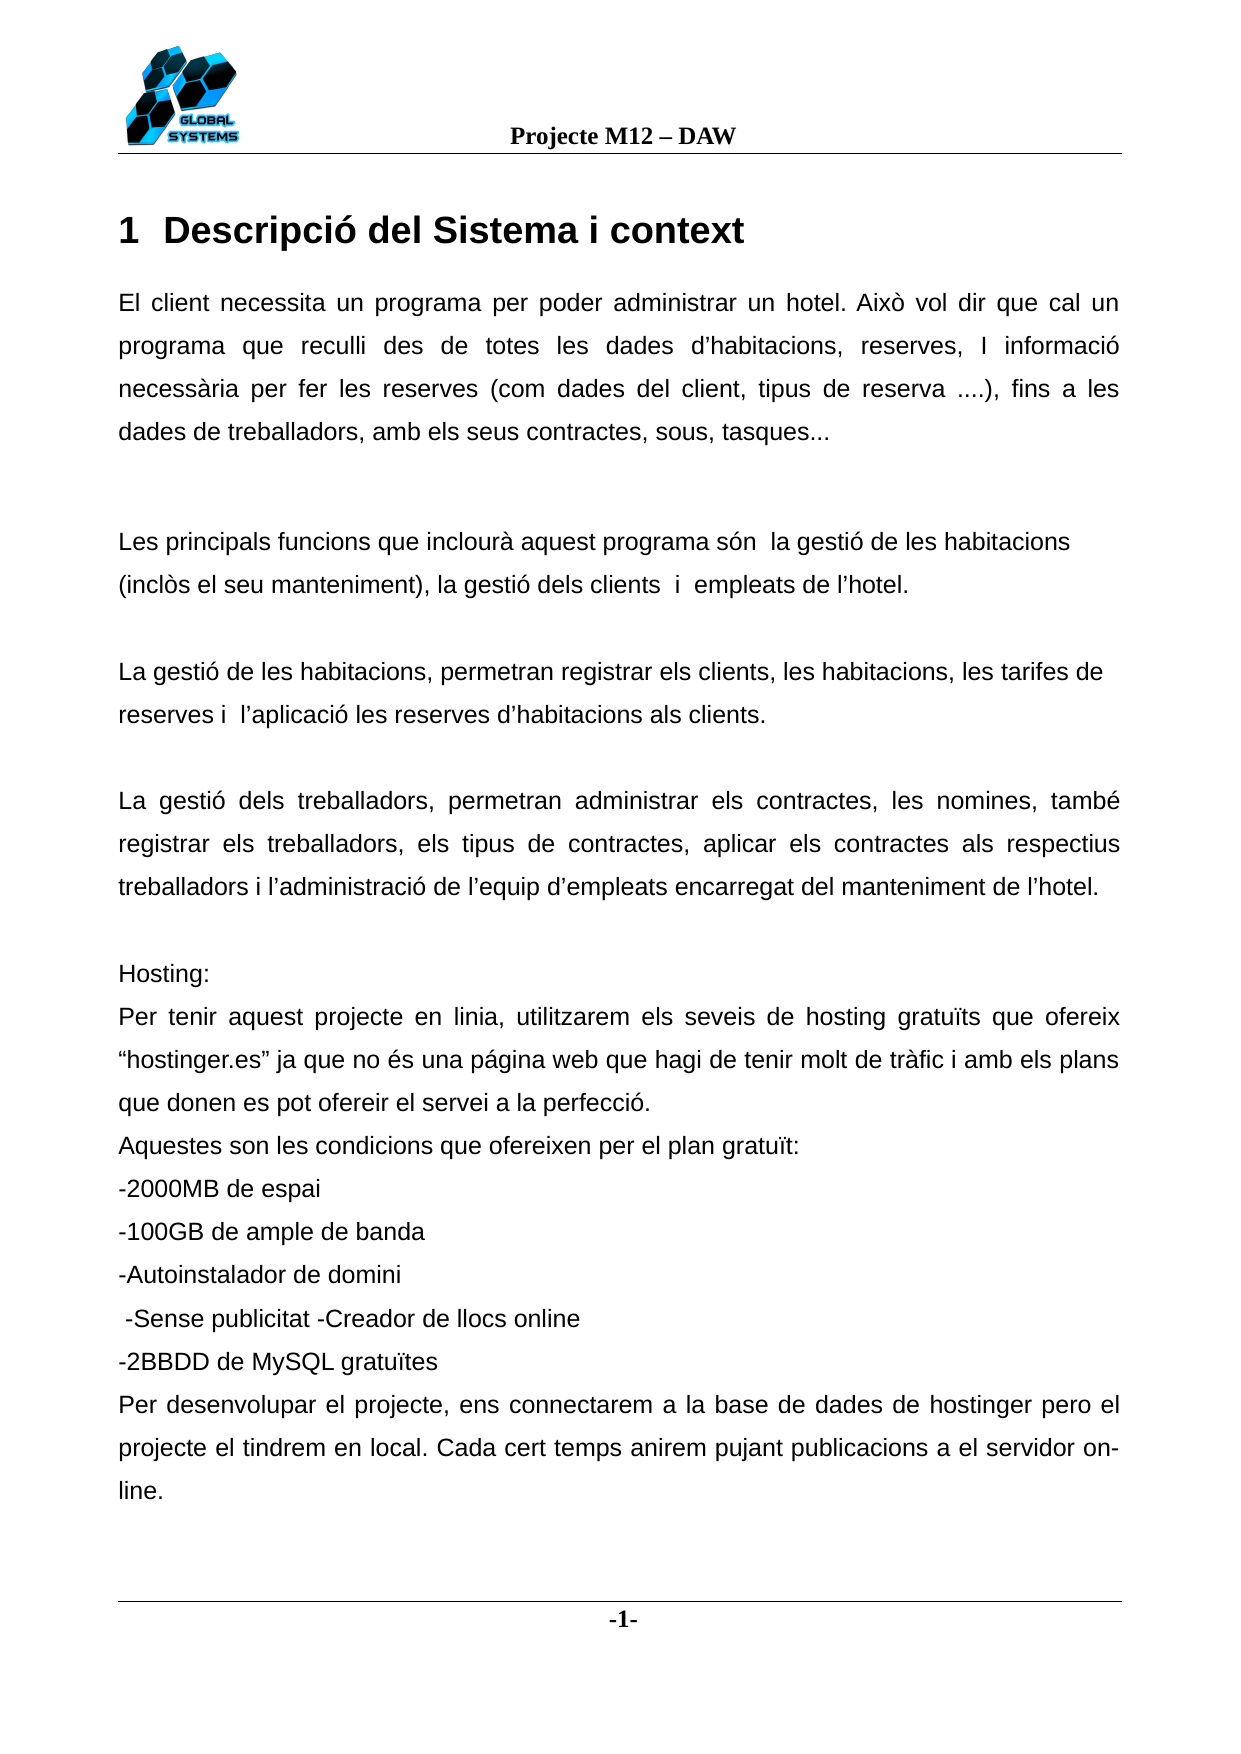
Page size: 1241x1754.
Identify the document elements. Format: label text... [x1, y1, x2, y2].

text -Autoinstalador de domini [118, 1260, 1122, 1289]
text Les principals funcions que inclourà aquest programa són la gestió de les habitacions (inclòs el seu manteniment), la gestió dels clients i empleats de l’hotel. [118, 527, 1122, 599]
subtitle Descripció del Sistema i context [118, 208, 1122, 252]
text -100GB de ample de banda [118, 1217, 1122, 1246]
text -Sense publicitat -Creador de llocs online [118, 1303, 1122, 1332]
text Hosting: [118, 958, 1122, 987]
text La gestió dels treballadors, permetran administrar els contractes, les nomines, també registrar els treballadors, els tipus de contractes, aplicar els contractes als respectius treballadors i l’administració de l’equip d’empleats encarregat del manteniment de l’hotel. [118, 786, 1122, 901]
text Per tenir aquest projecte en linia, utilitzarem els seveis de hosting gratuïts que ofereix “hostinger.es” ja que no és una página web que hagi de tenir molt de tràfic i amb els plans que donen es pot ofereir el servei a la perfecció. [118, 1002, 1122, 1117]
text La gestió de les habitacions, permetran registrar els clients, les habitacions, les tarifes de reserves i l’aplicació les reserves d’habitacions als clients. [118, 657, 1122, 728]
text -2000MB de espai [118, 1174, 1122, 1203]
text Aquestes son les condicions que ofereixen per el plan gratuït: [118, 1131, 1122, 1160]
picture [121, 20, 244, 165]
text El client necessita un programa per poder administrar un hotel. Això vol dir que cal un programa que reculli des de totes les dades d’habitacions, reserves, I informació necessària per fer les reserves (com dades del client, tipus de reserva ....), fins a les dades de treballadors, amb els seus contractes, sous, tasques... [118, 288, 1122, 446]
text Per desenvolupar el projecte, ens connectarem a la base de dades de hostinger pero el projecte el tindrem en local. Cada cert temps anirem pujant publicacions a el servidor on-line. [118, 1390, 1122, 1505]
text -2BBDD de MySQL gratuïtes [118, 1347, 1122, 1375]
